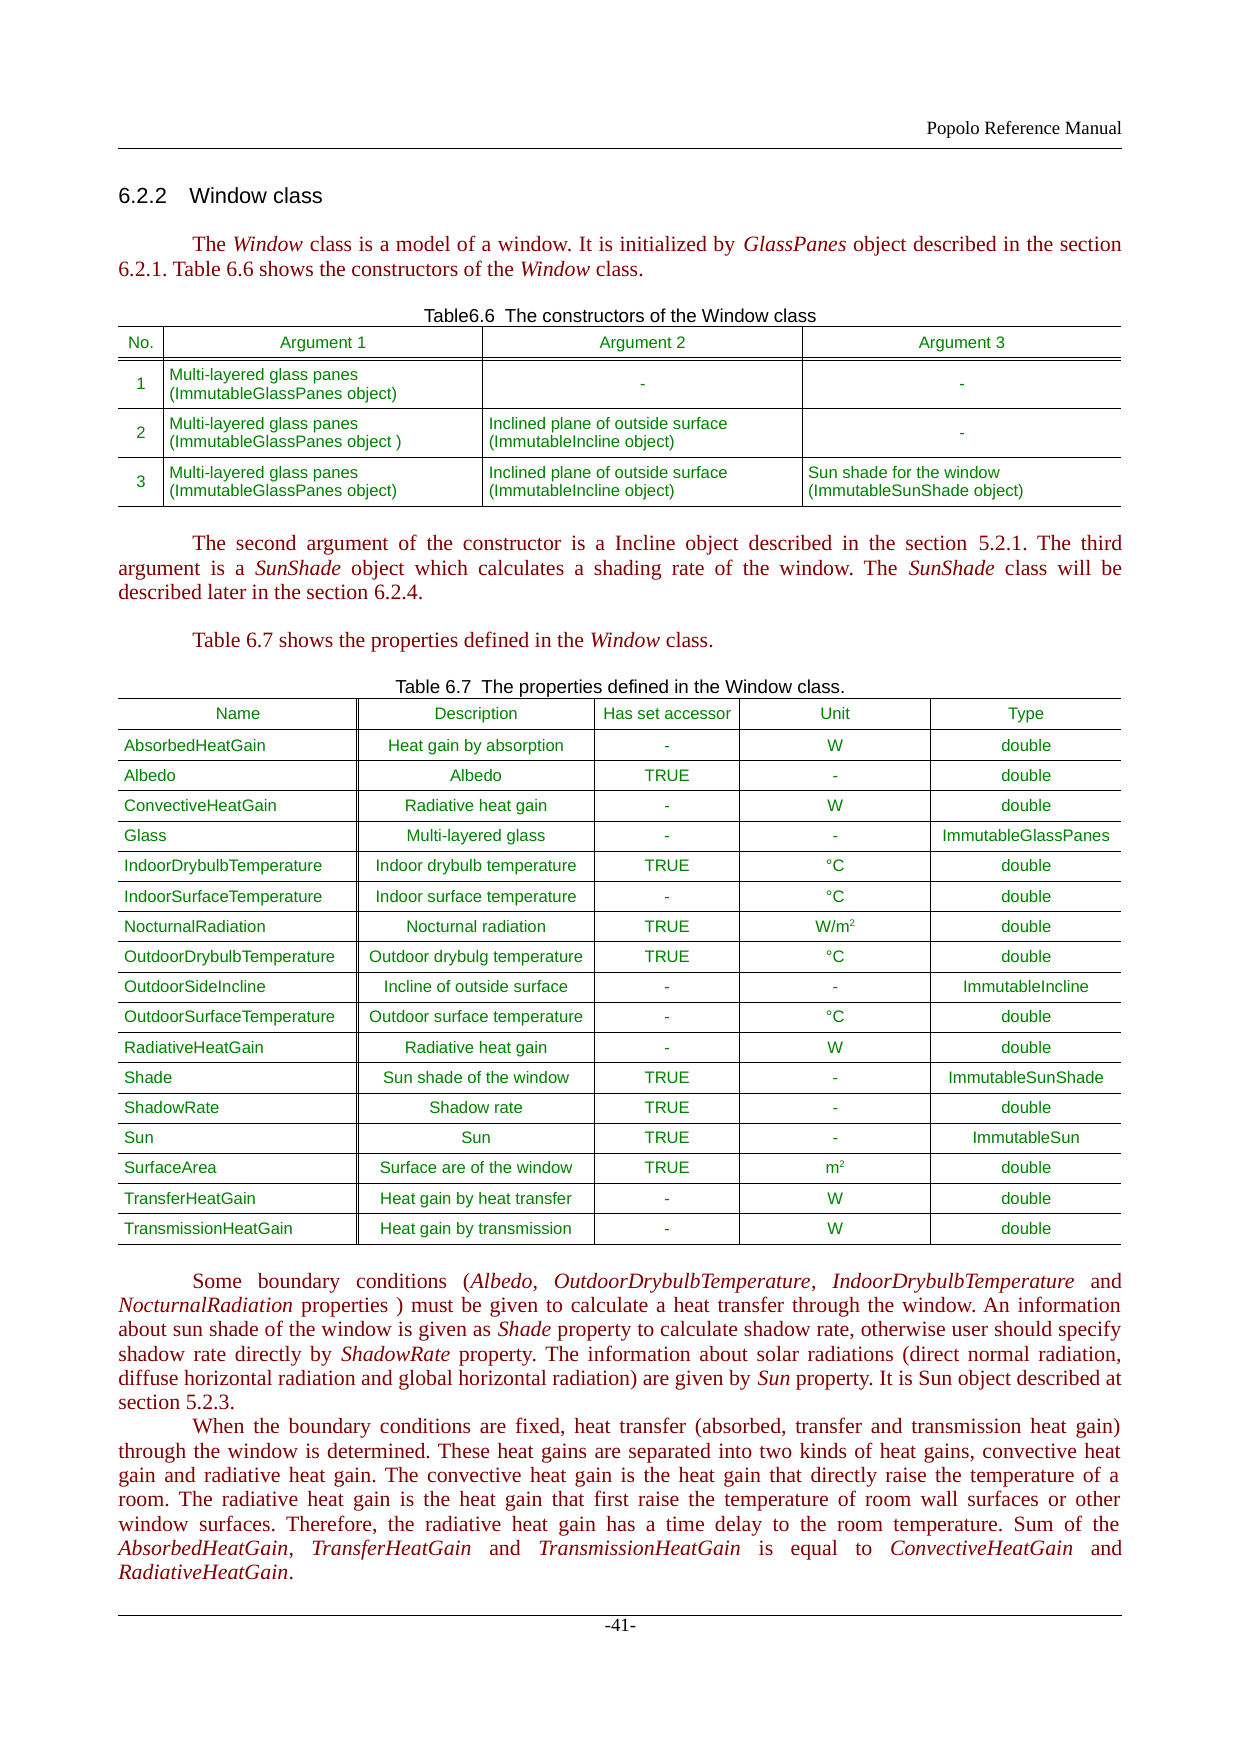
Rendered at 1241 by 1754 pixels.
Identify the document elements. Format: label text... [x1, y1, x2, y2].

table_cell OutdoorDrybulbTemperature [118, 942, 356, 972]
table_cell Radiative heat gain [359, 1033, 594, 1062]
table_cell NocturnalRadiation [118, 912, 356, 941]
table_cell - [740, 1063, 930, 1092]
table_cell double [931, 791, 1121, 821]
table_cell Surface are of the window [359, 1154, 594, 1183]
table_cell double [931, 730, 1121, 760]
table_cell - [740, 761, 930, 790]
table_cell Multi-layered glass [359, 822, 594, 851]
table_cell W [740, 1184, 930, 1213]
table_cell Outdoor drybulg temperature [359, 942, 594, 972]
table_cell TRUE [595, 1124, 739, 1153]
table_cell Multi-layered glass panes (ImmutableGlassPanes object ) [164, 409, 482, 457]
table_cell - [595, 1003, 739, 1032]
table_header Argument 1 [164, 327, 482, 357]
table_cell 1 [118, 361, 163, 408]
table_header Name [118, 699, 356, 729]
table_cell Sun shade of the window [359, 1063, 594, 1092]
table_cell double [931, 1154, 1121, 1183]
table_header Argument 2 [483, 327, 802, 357]
table_cell TRUE [595, 761, 739, 790]
table_cell Multi-layered glass panes (ImmutableGlassPanes object) [164, 361, 482, 408]
table_cell OutdoorSideIncline [118, 973, 356, 1002]
table_cell TRUE [595, 1094, 739, 1123]
table_cell - [740, 1124, 930, 1153]
table_cell Albedo [359, 761, 594, 790]
table_cell TransferHeatGain [118, 1184, 356, 1213]
table_cell Indoor drybulb temperature [359, 852, 594, 881]
table_header Unit [740, 699, 930, 729]
table_cell - [483, 361, 802, 408]
table_cell ImmutableIncline [931, 973, 1121, 1002]
table_cell °C [740, 882, 930, 911]
table_cell double [931, 852, 1121, 881]
table_cell - [595, 973, 739, 1002]
table_cell °C [740, 852, 930, 881]
text Some boundary conditions (Albedo, OutdoorDrybulbTemperature, IndoorDrybulbTemperature and NocturnalRadiation properties ) must be given to calculate a heat transfer through the window. An information about sun shade of the window is given as Shade property to calculate shadow rate, otherwise user should specify shadow rate directly by ShadowRate property. The information about solar radiations (direct normal radiation, diffuse horizontal radiation and global horizontal radiation) are given by Sun property. It is Sun object described at section 5.2.3. [118, 1269, 1122, 1414]
table_cell Incline of outside surface [359, 973, 594, 1002]
table_cell double [931, 1094, 1121, 1123]
table_cell - [595, 791, 739, 821]
table_cell °C [740, 1003, 930, 1032]
table_cell - [803, 409, 1121, 457]
table_cell Outdoor surface temperature [359, 1003, 594, 1032]
table_cell OutdoorSurfaceTemperature [118, 1003, 356, 1032]
table_cell ImmutableGlassPanes [931, 822, 1121, 851]
table_cell Glass [118, 822, 356, 851]
table_cell W [740, 1033, 930, 1062]
table_cell - [740, 973, 930, 1002]
table_cell Radiative heat gain [359, 791, 594, 821]
table_cell Sun [118, 1124, 356, 1153]
text Table 6.7 The properties defined in the Window class. [118, 677, 1122, 698]
table_cell Shadow rate [359, 1094, 594, 1123]
table_cell Heat gain by transmission [359, 1214, 594, 1243]
table_cell IndoorSurfaceTemperature [118, 882, 356, 911]
table_cell Sun shade for the window (ImmutableSunShade object) [803, 458, 1121, 506]
table_header Description [359, 699, 594, 729]
table_cell AbsorbedHeatGain [118, 730, 356, 760]
table_header Argument 3 [803, 327, 1121, 357]
table_cell double [931, 882, 1121, 911]
text When the boundary conditions are fixed, heat transfer (absorbed, transfer and transmission heat gain) through the window is determined. These heat gains are separated into two kinds of heat gains, convective heat gain and radiative heat gain. The convective heat gain is the heat gain that directly raise the temperature of a room. The radiative heat gain is the heat gain that first raise the temperature of room wall surfaces or other window surfaces. Therefore, the radiative heat gain has a time delay to the room temperature. Sum of the AbsorbedHeatGain, TransferHeatGain and TransmissionHeatGain is equal to ConvectiveHeatGain and RadiativeHeatGain. [118, 1414, 1122, 1584]
table_cell double [931, 1214, 1121, 1243]
table_cell double [931, 761, 1121, 790]
table_cell SurfaceArea [118, 1154, 356, 1183]
table_cell Shade [118, 1063, 356, 1092]
table_cell - [595, 730, 739, 760]
table_cell ImmutableSun [931, 1124, 1121, 1153]
text The second argument of the constructor is a Incline object described in the section 5.2.1. The third argument is a SunShade object which calculates a shading rate of the window. The SunShade class will be described later in the section 6.2.4. [118, 531, 1122, 604]
table_cell double [931, 942, 1121, 972]
table_header No. [118, 327, 163, 357]
text Table 6.7 shows the properties defined in the Window class. [118, 628, 1122, 653]
table_cell Sun [359, 1124, 594, 1153]
table_cell Multi-layered glass panes (ImmutableGlassPanes object) [164, 458, 482, 506]
table_cell double [931, 1184, 1121, 1213]
table_cell double [931, 1033, 1121, 1062]
table_cell Inclined plane of outside surface (ImmutableIncline object) [483, 458, 802, 506]
table_cell ShadowRate [118, 1094, 356, 1123]
table_cell TRUE [595, 1154, 739, 1183]
table_cell - [595, 822, 739, 851]
table_cell 3 [118, 458, 163, 506]
table_cell double [931, 1003, 1121, 1032]
table_cell W [740, 1214, 930, 1243]
table_cell W/m2 [740, 912, 930, 941]
table_header Has set accessor [595, 699, 739, 729]
table_cell - [740, 1094, 930, 1123]
table_cell - [803, 361, 1121, 408]
table_header Type [931, 699, 1121, 729]
table_cell - [740, 822, 930, 851]
table_cell ConvectiveHeatGain [118, 791, 356, 821]
table_cell TRUE [595, 942, 739, 972]
table_cell - [595, 1033, 739, 1062]
table_cell ImmutableSunShade [931, 1063, 1121, 1092]
table_cell W [740, 730, 930, 760]
table_cell IndoorDrybulbTemperature [118, 852, 356, 881]
table_cell TRUE [595, 1063, 739, 1092]
table_cell TRUE [595, 852, 739, 881]
subtitle Window class [118, 184, 1122, 208]
table_cell °C [740, 942, 930, 972]
table_cell Inclined plane of outside surface (ImmutableIncline object) [483, 409, 802, 457]
table_cell Heat gain by absorption [359, 730, 594, 760]
text The Window class is a model of a window. It is initialized by GlassPanes object described in the section 6.2.1. Table 6.6 shows the constructors of the Window class. [118, 232, 1122, 281]
table_cell - [595, 1184, 739, 1213]
text Table6.6 The constructors of the Window class [118, 305, 1122, 326]
table_cell 2 [118, 409, 163, 457]
table_cell W [740, 791, 930, 821]
table_cell Heat gain by heat transfer [359, 1184, 594, 1213]
table_cell double [931, 912, 1121, 941]
table_cell - [595, 882, 739, 911]
table_cell Nocturnal radiation [359, 912, 594, 941]
table_cell m2 [740, 1154, 930, 1183]
table_cell TRUE [595, 912, 739, 941]
table_cell TransmissionHeatGain [118, 1214, 356, 1243]
table_cell Albedo [118, 761, 356, 790]
table_cell Indoor surface temperature [359, 882, 594, 911]
table_cell - [595, 1214, 739, 1243]
table_cell RadiativeHeatGain [118, 1033, 356, 1062]
